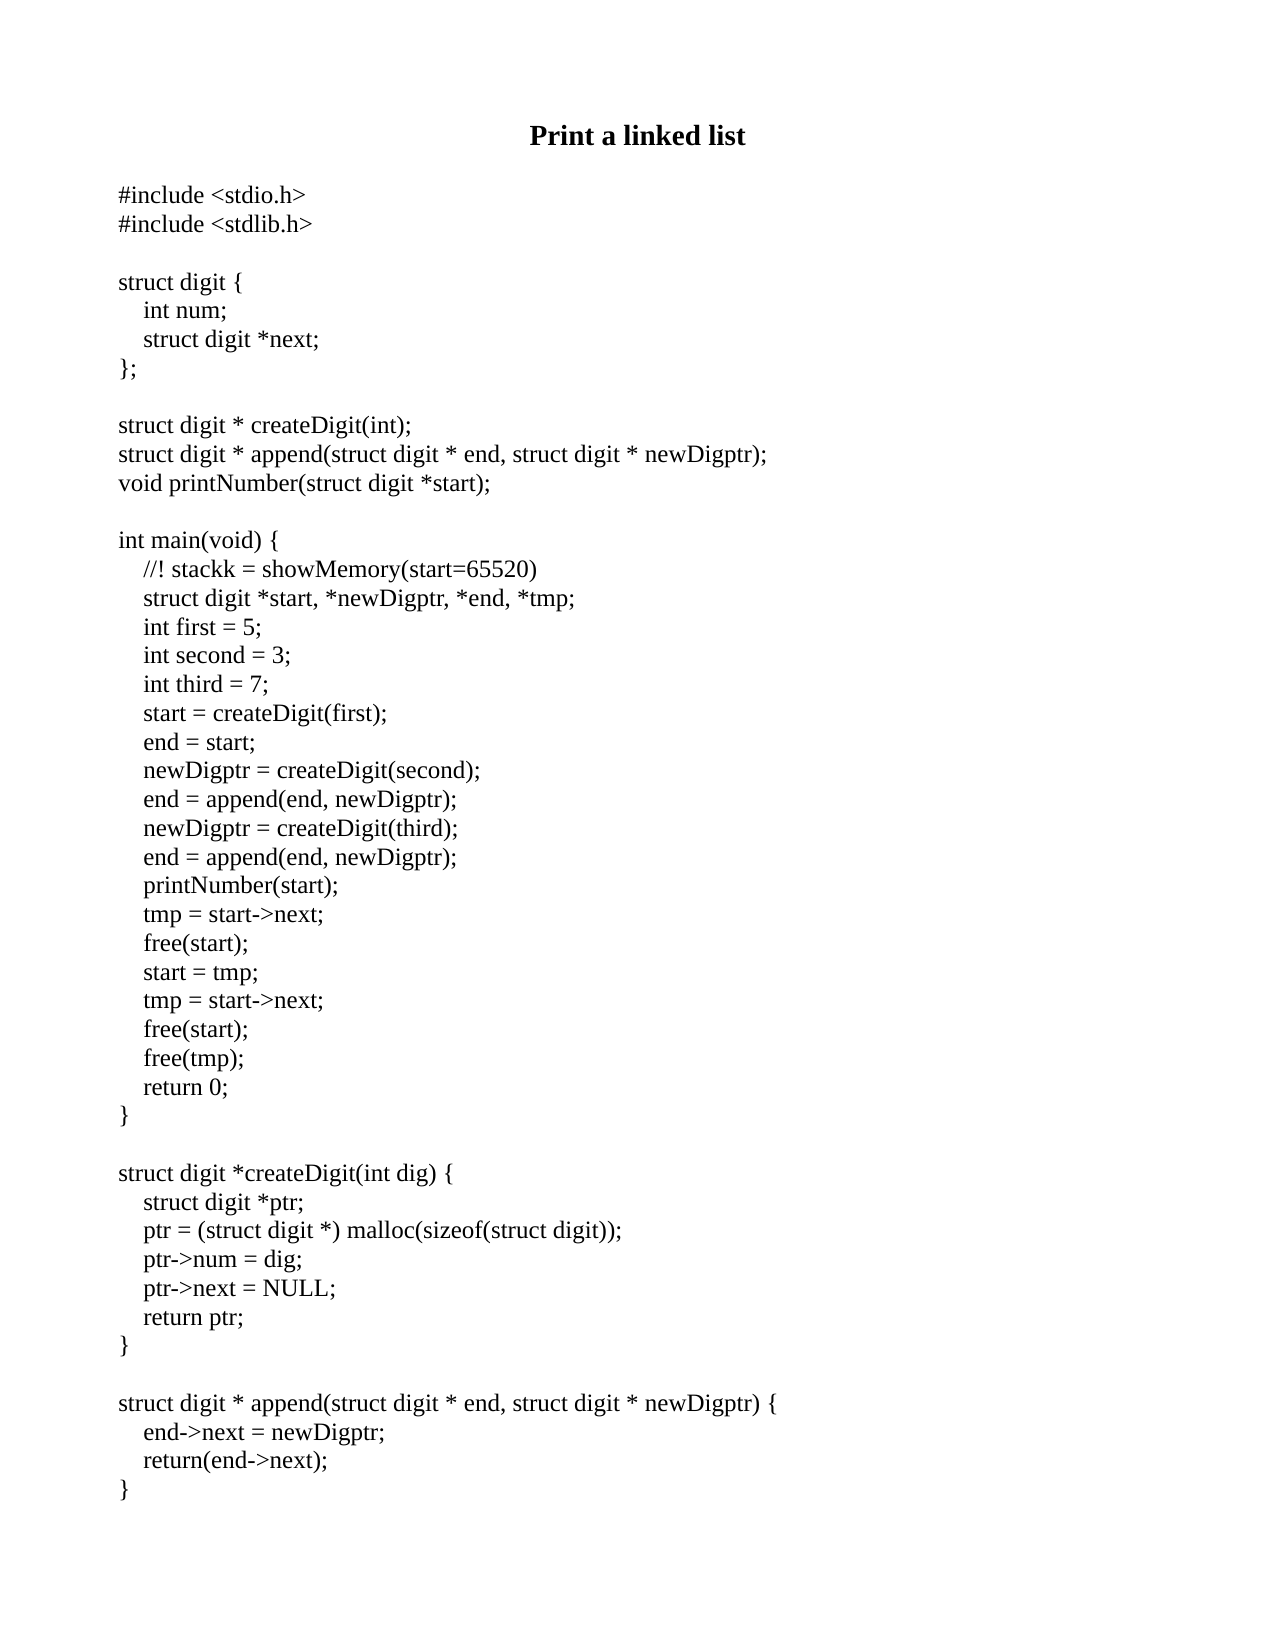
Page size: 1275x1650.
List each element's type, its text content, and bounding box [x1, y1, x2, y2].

text Print a linked list [118, 118, 1157, 152]
text newDigptr = createDigit(second); [118, 755, 1157, 784]
text }; [118, 353, 1157, 382]
text int main(void) { [118, 525, 1157, 554]
text } [118, 1474, 1157, 1503]
text } [118, 1330, 1157, 1359]
text newDigptr = createDigit(third); [118, 813, 1157, 842]
text tmp = start->next; [118, 899, 1157, 928]
text tmp = start->next; [118, 985, 1157, 1014]
text //! stackk = showMemory(start=65520) [118, 554, 1157, 583]
text struct digit *start, *newDigptr, *end, *tmp; [118, 583, 1157, 612]
text int num; [118, 295, 1157, 324]
text return ptr; [118, 1302, 1157, 1330]
text return 0; [118, 1072, 1157, 1100]
text start = tmp; [118, 957, 1157, 985]
text struct digit * append(struct digit * end, struct digit * newDigptr); [118, 439, 1157, 468]
text int third = 7; [118, 669, 1157, 698]
text int first = 5; [118, 612, 1157, 640]
text #include <stdlib.h> [118, 209, 1157, 238]
text struct digit *createDigit(int dig) { [118, 1158, 1157, 1187]
text struct digit { [118, 267, 1157, 295]
text start = createDigit(first); [118, 698, 1157, 727]
text printNumber(start); [118, 870, 1157, 899]
text ptr->next = NULL; [118, 1273, 1157, 1302]
text ptr->num = dig; [118, 1244, 1157, 1273]
text #include <stdio.h> [118, 180, 1157, 209]
text end = start; [118, 727, 1157, 755]
text free(start); [118, 928, 1157, 957]
text return(end->next); [118, 1445, 1157, 1474]
text end = append(end, newDigptr); [118, 784, 1157, 813]
text } [118, 1100, 1157, 1129]
text struct digit *next; [118, 324, 1157, 353]
text end->next = newDigptr; [118, 1417, 1157, 1445]
text free(start); [118, 1014, 1157, 1043]
text struct digit *ptr; [118, 1187, 1157, 1215]
text struct digit * createDigit(int); [118, 410, 1157, 439]
text free(tmp); [118, 1043, 1157, 1072]
text ptr = (struct digit *) malloc(sizeof(struct digit)); [118, 1215, 1157, 1244]
text struct digit * append(struct digit * end, struct digit * newDigptr) { [118, 1388, 1157, 1417]
text end = append(end, newDigptr); [118, 842, 1157, 870]
text void printNumber(struct digit *start); [118, 468, 1157, 497]
text int second = 3; [118, 640, 1157, 669]
